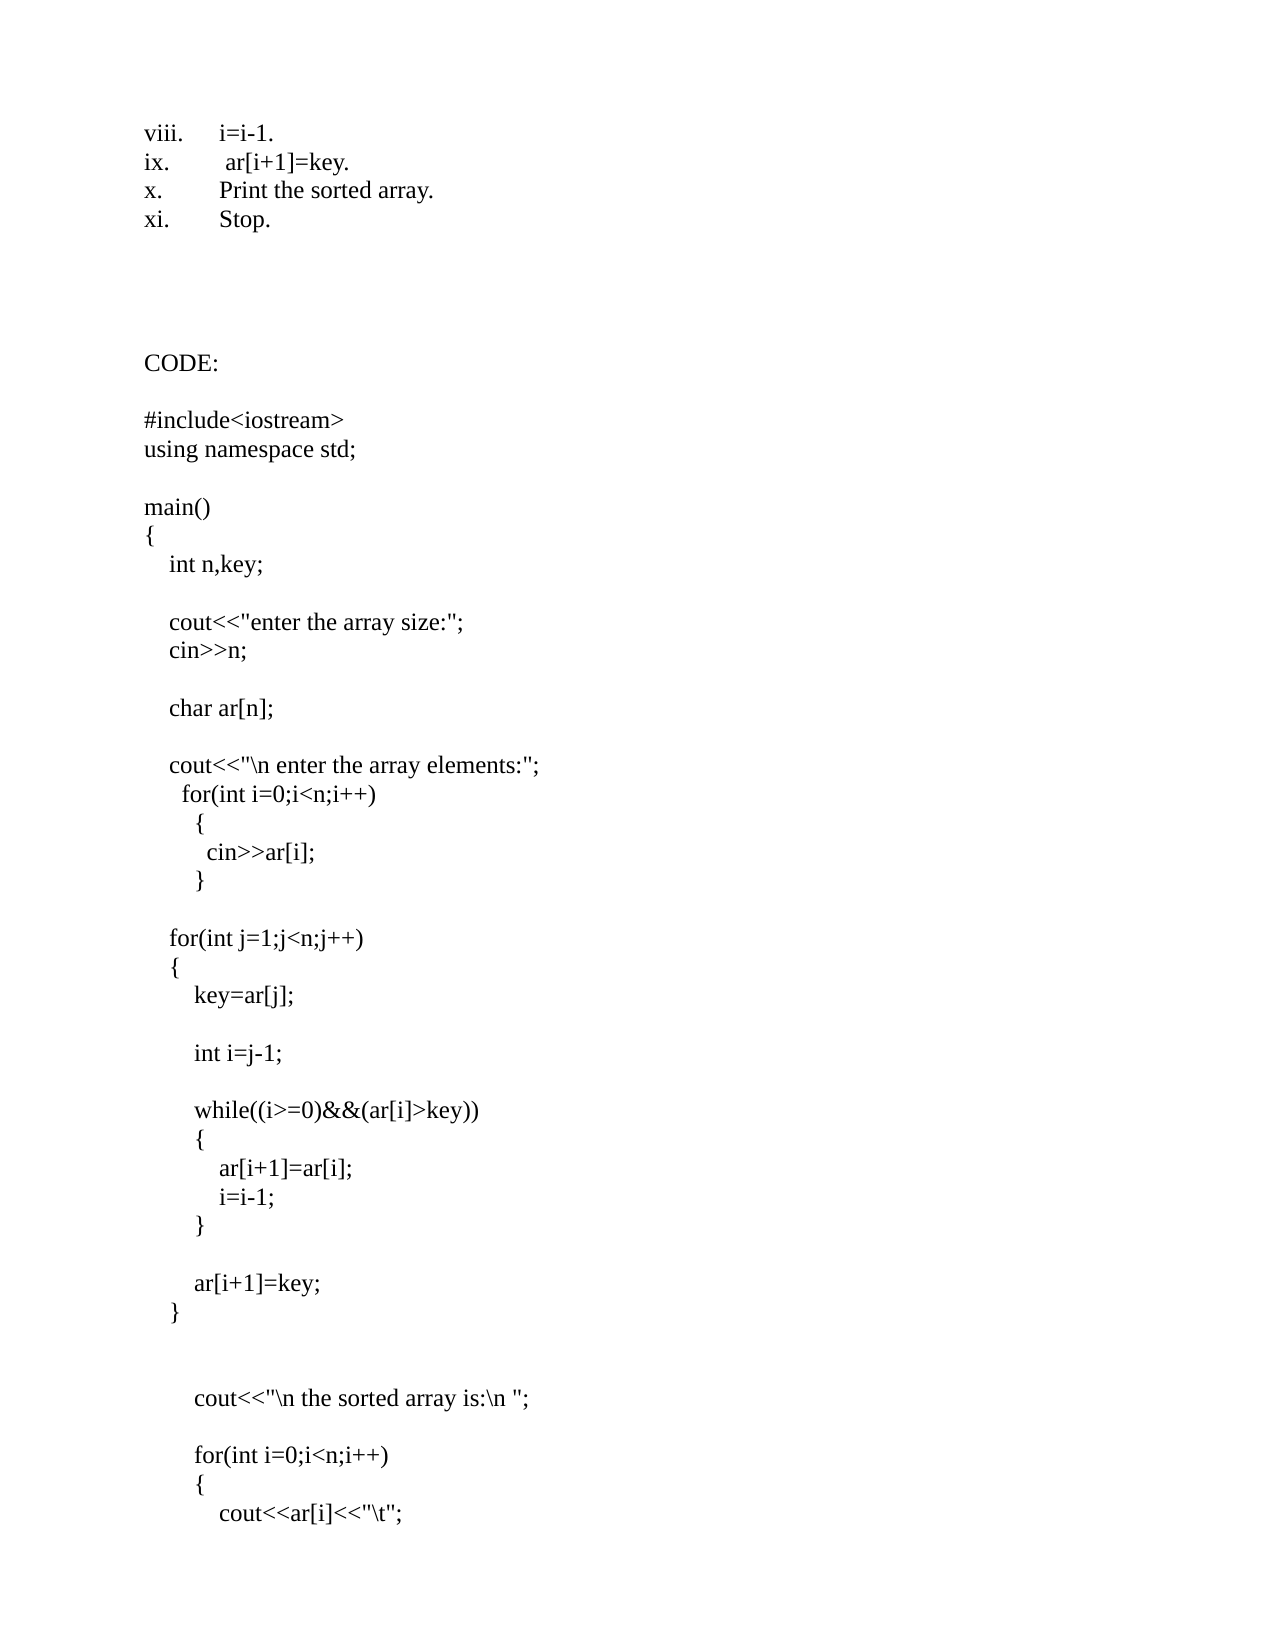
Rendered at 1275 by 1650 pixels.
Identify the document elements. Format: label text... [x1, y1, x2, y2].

list Stop. [144, 204, 1157, 233]
text ar[i+1]=ar[i]; [144, 1153, 1157, 1182]
text for(int i=0;i<n;i++) [144, 1441, 1157, 1469]
text { [144, 1469, 1157, 1498]
text int n,key; [144, 549, 1157, 578]
text } [144, 866, 1157, 894]
text main() [144, 492, 1157, 521]
text } [144, 1211, 1157, 1239]
text cout<<"\n the sorted array is:\n "; [144, 1383, 1157, 1412]
text char ar[n]; [144, 693, 1157, 722]
text for(int j=1;j<n;j++) [144, 923, 1157, 952]
text using namespace std; [144, 434, 1157, 463]
text cout<<"\n enter the array elements:"; [144, 751, 1157, 779]
text } [144, 1297, 1157, 1326]
text int i=j-1; [144, 1038, 1157, 1067]
text { [144, 952, 1157, 981]
list Print the sorted array. [144, 176, 1157, 204]
list ar[i+1]=key. [144, 147, 1157, 176]
text i=i-1; [144, 1182, 1157, 1211]
text #include<iostream> [144, 406, 1157, 434]
text { [144, 808, 1157, 837]
text { [144, 521, 1157, 549]
text cin>>ar[i]; [144, 837, 1157, 866]
text CODE: [144, 348, 1157, 377]
text cout<<"enter the array size:"; [144, 607, 1157, 636]
text cin>>n; [144, 636, 1157, 664]
text { [144, 1124, 1157, 1153]
text ar[i+1]=key; [144, 1268, 1157, 1297]
text key=ar[j]; [144, 981, 1157, 1009]
text cout<<ar[i]<<"\t"; [144, 1498, 1157, 1527]
text while((i>=0)&&(ar[i]>key)) [144, 1096, 1157, 1124]
list i=i-1. [144, 118, 1157, 147]
text for(int i=0;i<n;i++) [144, 779, 1157, 808]
